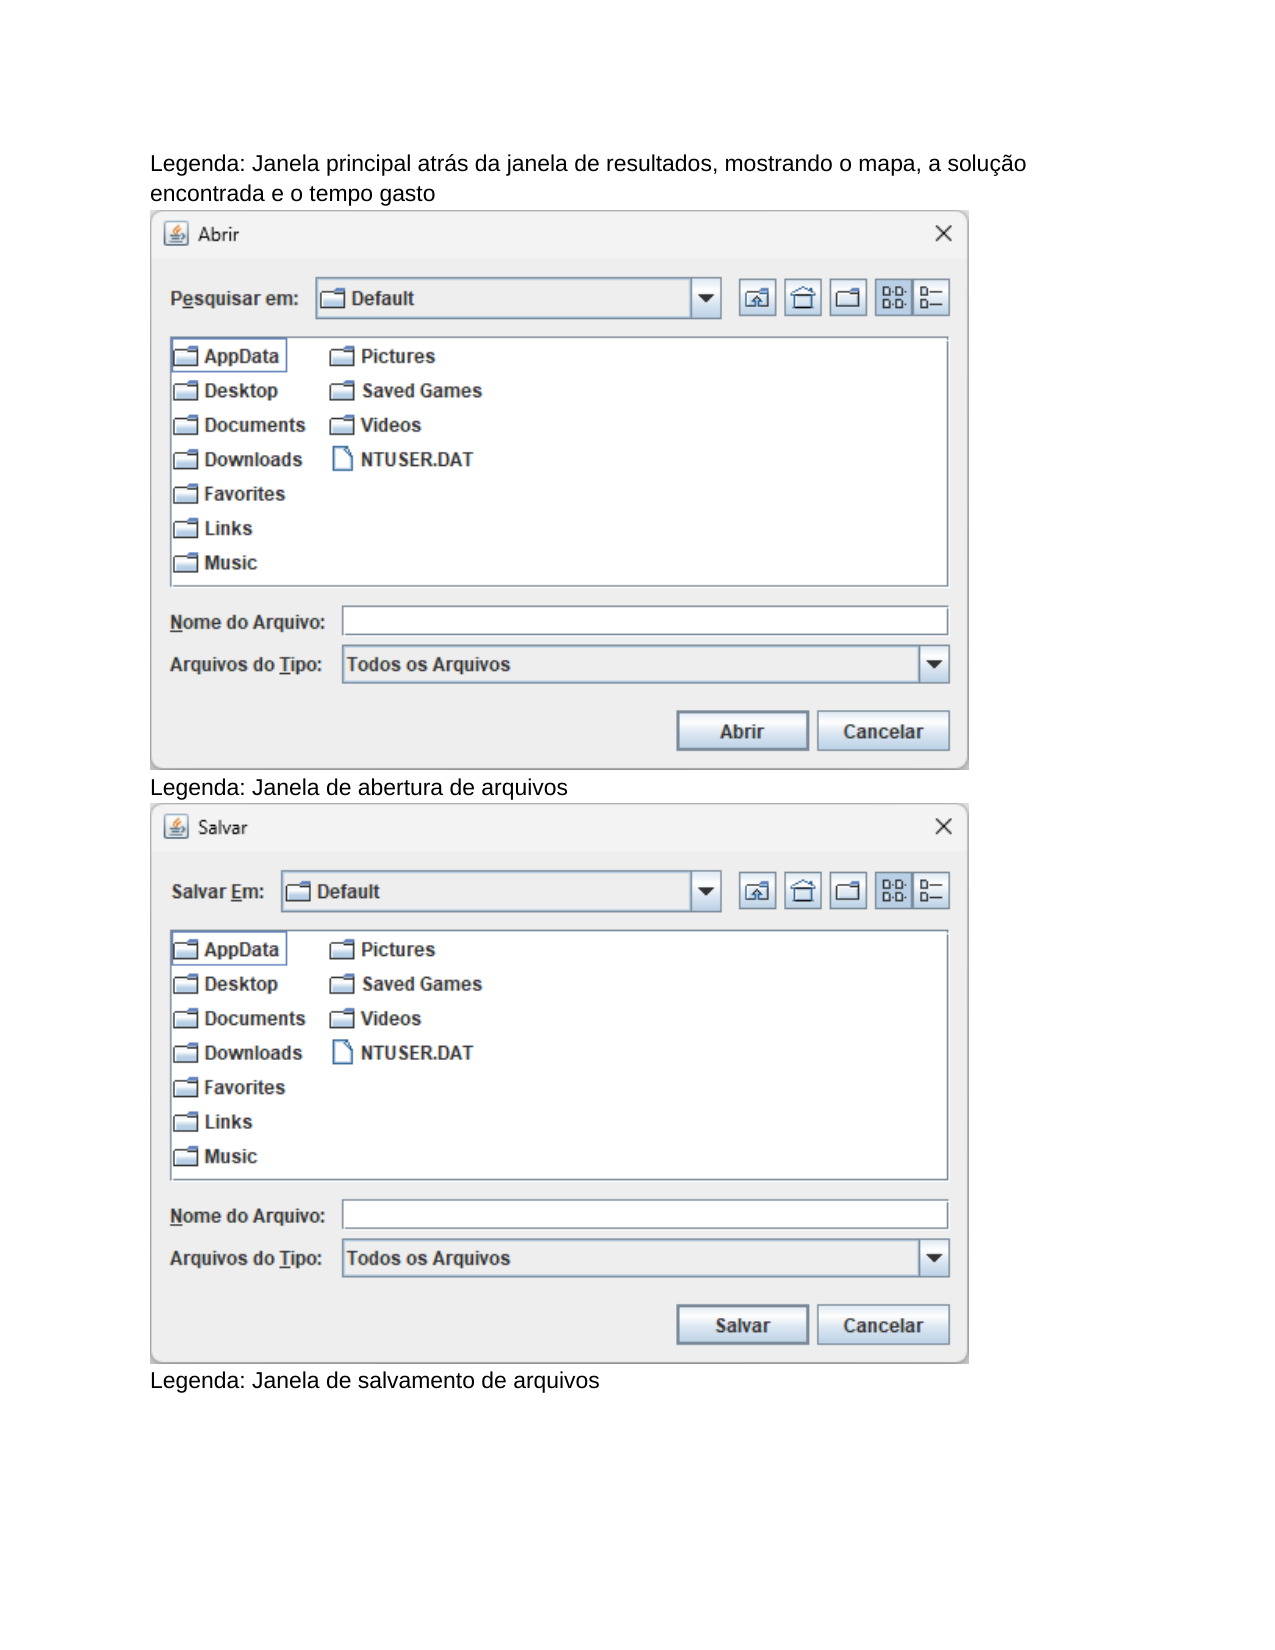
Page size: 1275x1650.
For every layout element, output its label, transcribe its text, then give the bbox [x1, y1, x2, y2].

picture [150, 210, 969, 770]
picture [150, 803, 969, 1364]
text Legenda: Janela principal atrás da janela de resultados, mostrando o mapa, a solução encontrada e o tempo gasto Legenda: Janela de abertura de arquivos Legenda: Janela de salvamento de arquivos [150, 150, 1125, 1393]
